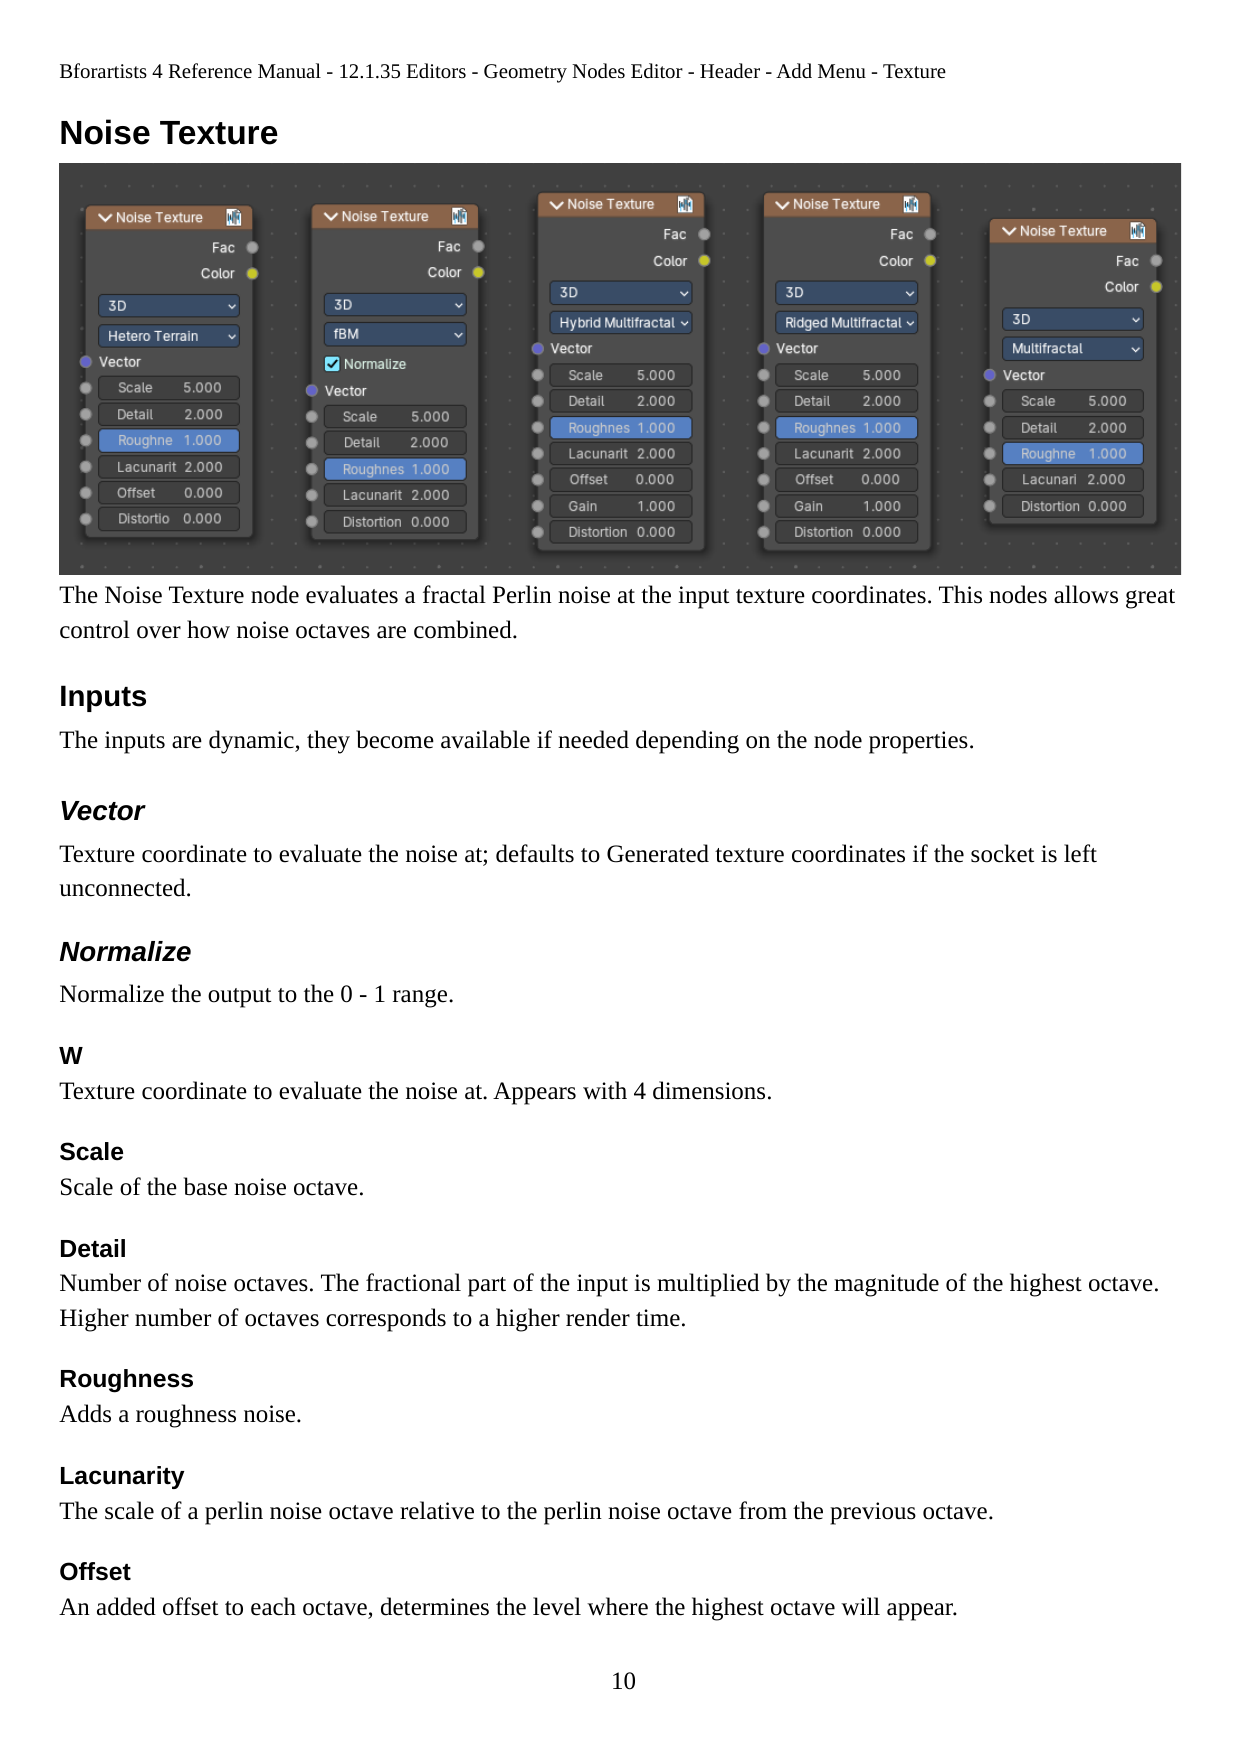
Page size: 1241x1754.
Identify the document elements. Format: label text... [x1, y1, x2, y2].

text The Noise Texture node evaluates a fractal Perlin noise at the input texture coordinates. This nodes allows great control over how noise octaves are combined. [59, 575, 1181, 643]
subtitle Offset [59, 1557, 1181, 1586]
subtitle W [59, 1041, 1181, 1069]
subtitle Inputs [59, 678, 1181, 712]
text Number of noise octaves. The fractional part of the input is multiplied by the magnitude of the highest octave. Higher number of octaves corresponds to a higher render time. [59, 1268, 1181, 1332]
text The inputs are dynamic, they become available if needed depending on the node properties. [59, 725, 1181, 753]
text Texture coordinate to evaluate the noise at. Appears with 4 dimensions. [59, 1076, 1181, 1104]
subtitle Vector [59, 795, 1181, 827]
text The scale of a perlin noise octave relative to the perlin noise octave from the previous octave. [59, 1496, 1181, 1524]
picture [59, 163, 1182, 575]
text Texture coordinate to evaluate the noise at; defaults to Generated texture coordinates if the socket is left unconnected. [59, 839, 1181, 902]
subtitle Scale [59, 1137, 1181, 1166]
subtitle Lacunarity [59, 1461, 1181, 1489]
subtitle Roughness [59, 1364, 1181, 1393]
subtitle Noise Texture [59, 113, 1181, 151]
subtitle Detail [59, 1234, 1181, 1262]
text Normalize the output to the 0 - 1 range. [59, 979, 1181, 1008]
subtitle Normalize [59, 935, 1181, 967]
text An added offset to each octave, determines the level where the highest octave will appear. [59, 1592, 1181, 1621]
text Adds a roughness noise. [59, 1399, 1181, 1428]
text Scale of the base noise octave. [59, 1172, 1181, 1201]
